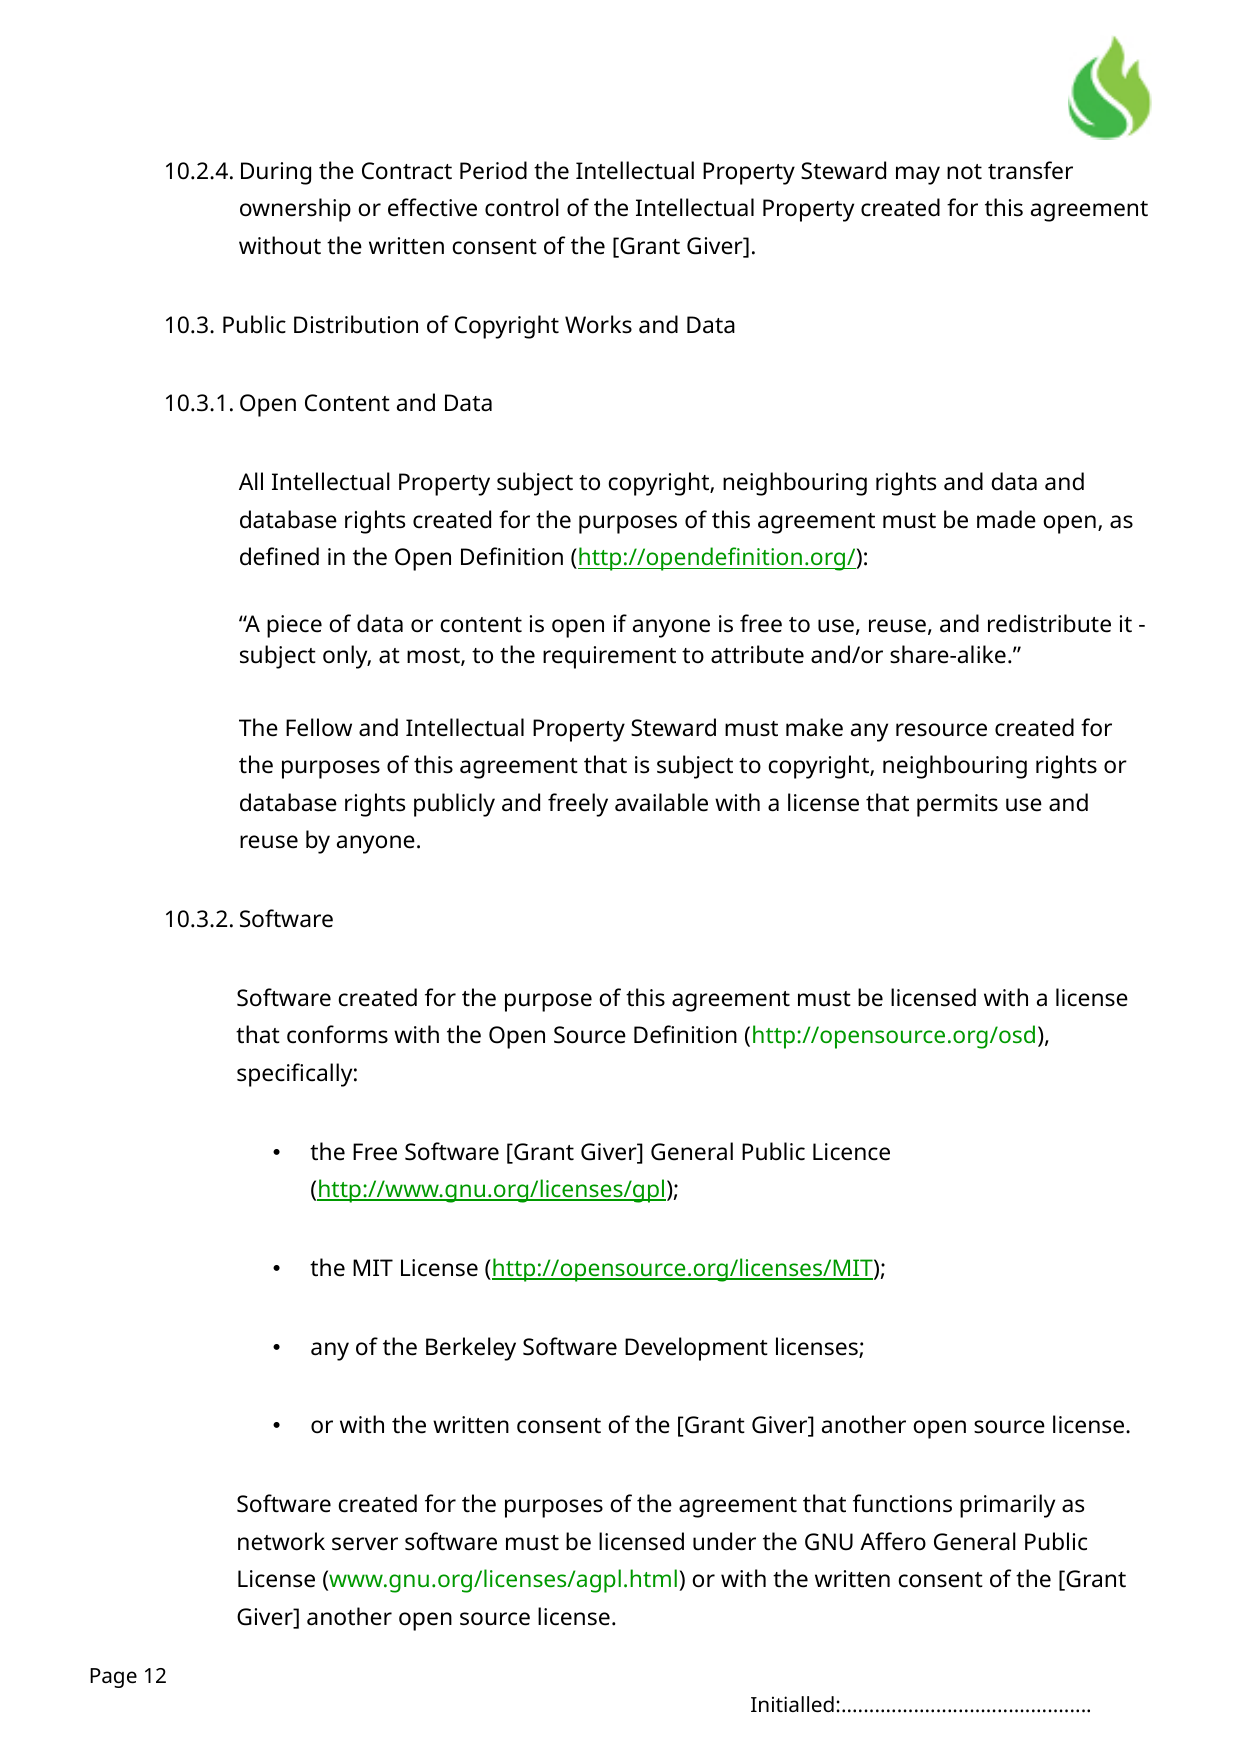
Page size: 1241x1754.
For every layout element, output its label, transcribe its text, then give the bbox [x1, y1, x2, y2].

subtitle Open Content and Data [163, 387, 1152, 418]
subtitle the MIT License (http://opensource.org/licenses/MIT); [273, 1252, 1152, 1283]
subtitle Software created for the purposes of the agreement that functions primarily as network server software must be licensed under the GNU Affero General Public License (www.gnu.org/licenses/agpl.html) or with the written consent of the [Grant Giver] another open source license. [236, 1488, 1152, 1632]
subtitle Software created for the purpose of this agreement must be licensed with a license that conforms with the Open Source Definition (http://opensource.org/osd), specifically: [236, 982, 1152, 1088]
subtitle During the Contract Period the Intellectual Property Steward may not transfer ownership or effective control of the Intellectual Property created for this agreement without the written consent of the [Grant Giver]. [163, 155, 1152, 261]
subtitle or with the written consent of the [Grant Giver] another open source license. [273, 1409, 1152, 1441]
subtitle the Free Software [Grant Giver] General Public Licence (http://www.gnu.org/licenses/gpl); [273, 1136, 1152, 1204]
subtitle The Fellow and Intellectual Property Steward must make any resource created for the purposes of this agreement that is subject to copyright, neighbouring rights or database rights publicly and freely available with a license that permits use and reuse by anyone. [163, 712, 1152, 856]
subtitle Public Distribution of Copyright Works and Data [163, 308, 1152, 340]
subtitle any of the Berkeley Software Development licenses; [273, 1331, 1152, 1362]
list “A piece of data or content is open if anyone is free to use, reuse, and redistribute it - subject only, at most, to the requirement to attribute and/or share-alike.” [163, 608, 1152, 671]
picture [1089, 35, 1152, 114]
subtitle All Intellectual Property subject to copyright, neighbouring rights and data and database rights created for the purposes of this agreement must be made open, as defined in the Open Definition (http://opendefinition.org/): [163, 466, 1152, 572]
subtitle Software [163, 903, 1152, 934]
